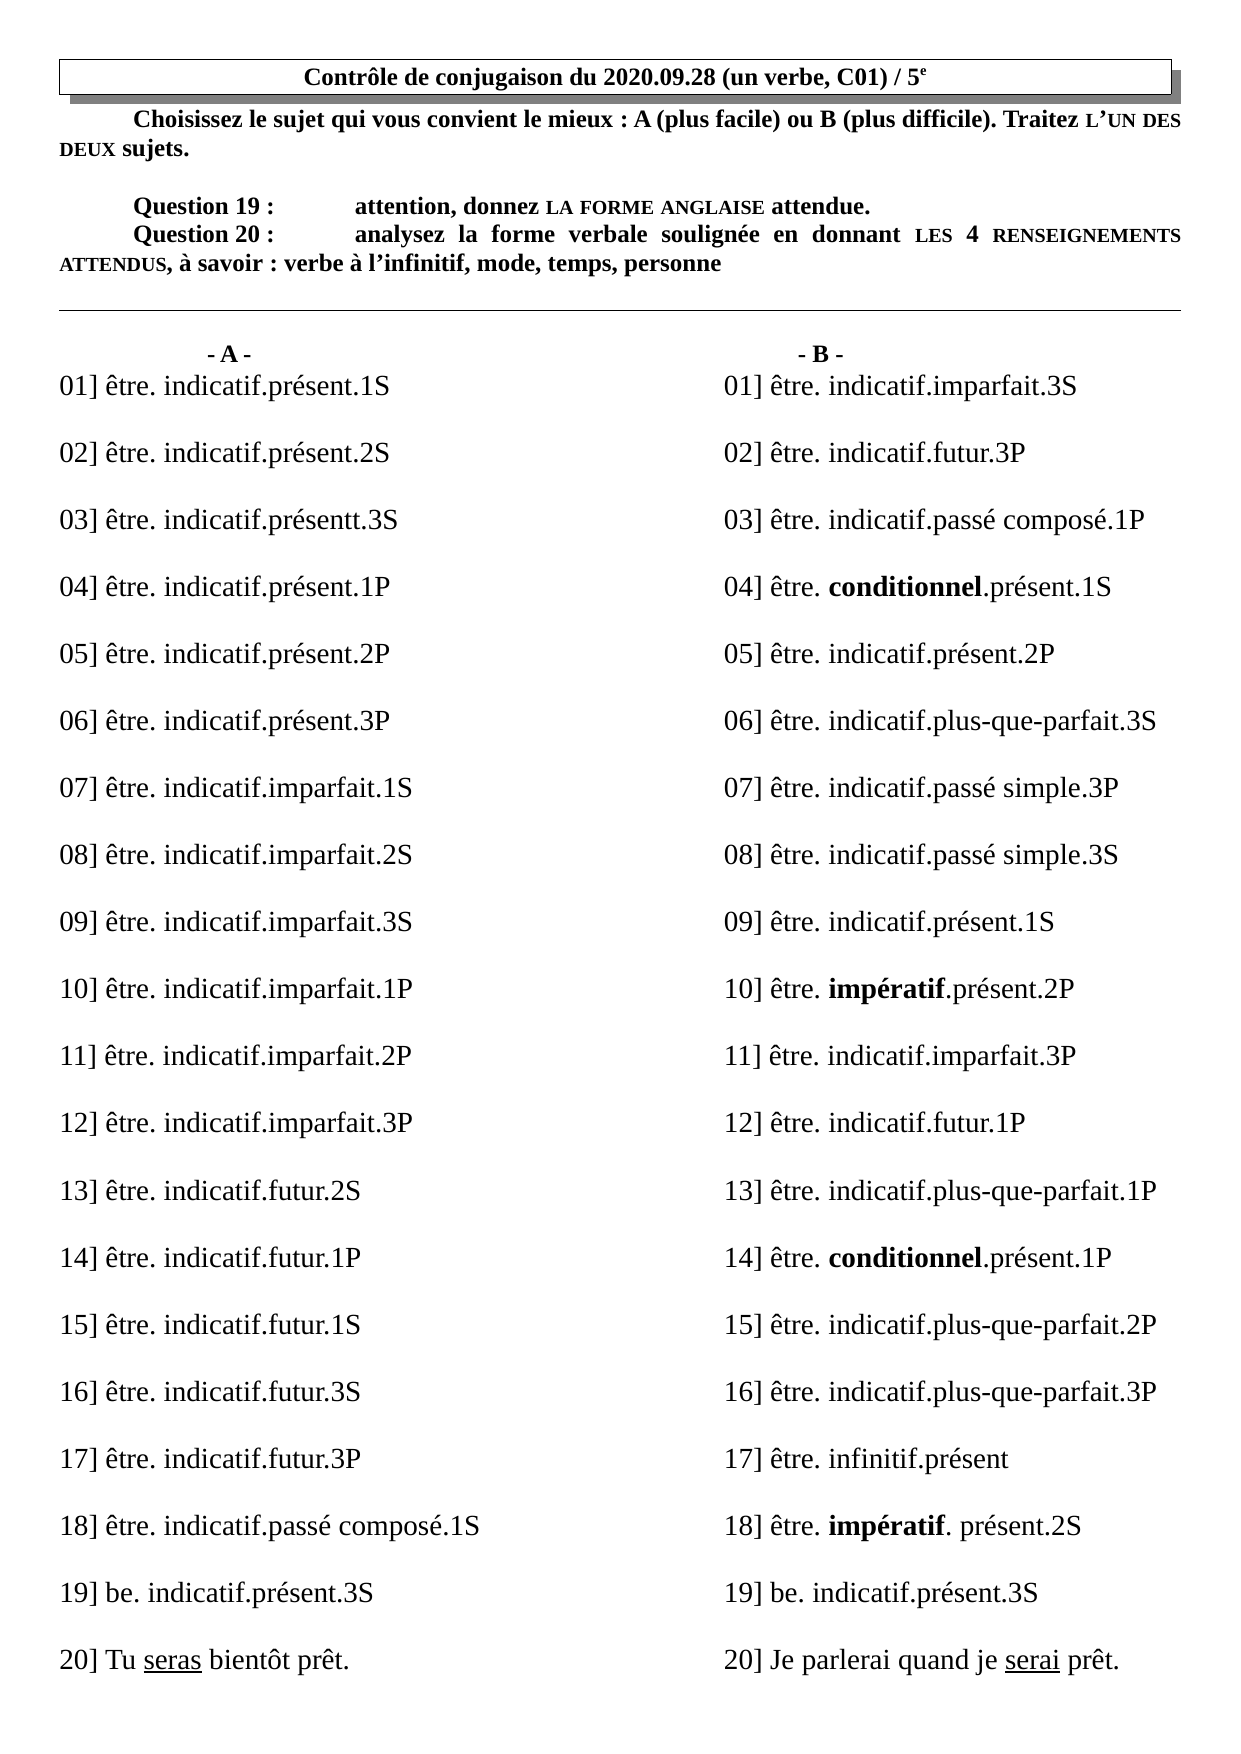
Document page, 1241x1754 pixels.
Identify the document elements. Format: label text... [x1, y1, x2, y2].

text 01] être. indicatif.présent.1S 01] être. indicatif.imparfait.3S [59, 368, 1181, 401]
text 18] être. indicatif.passé composé.1S 18] être. impératif. présent.2S [59, 1508, 1181, 1542]
text 13] être. indicatif.futur.2S 13] être. indicatif.plus-que-parfait.1P [59, 1173, 1181, 1206]
text 10] être. indicatif.imparfait.1P 10] être. impératif.présent.2P [59, 971, 1181, 1005]
text 08] être. indicatif.imparfait.2S 08] être. indicatif.passé simple.3S [59, 837, 1181, 871]
text 04] être. indicatif.présent.1P 04] être. conditionnel.présent.1S [59, 569, 1181, 602]
text 07] être. indicatif.imparfait.1S 07] être. indicatif.passé simple.3P [59, 770, 1181, 804]
text 05] être. indicatif.présent.2P 05] être. indicatif.présent.2P [59, 636, 1181, 669]
text 14] être. indicatif.futur.1P 14] être. conditionnel.présent.1P [59, 1240, 1181, 1273]
text 20] Tu seras bientôt prêt. 20] Je parlerai quand je serai prêt. [59, 1642, 1181, 1676]
text Contrôle de conjugaison du 2020.09.28 (un verbe, C01) / 5e [60, 60, 1171, 94]
text Question 20 : analysez la forme verbale soulignée en donnant les 4 renseignements attendus, à savoir : verbe à l’infinitif, mode, temps, personne [59, 219, 1181, 277]
text - A - - B - [59, 339, 1181, 368]
text 19] be. indicatif.présent.3S 19] be. indicatif.présent.3S [59, 1575, 1181, 1609]
text Choisissez le sujet qui vous convient le mieux : A (plus facile) ou B (plus difficile). Traitez l’un des deux sujets. [59, 104, 1181, 162]
text 03] être. indicatif.présentt.3S 03] être. indicatif.passé composé.1P [59, 502, 1181, 535]
text 09] être. indicatif.imparfait.3S 09] être. indicatif.présent.1S [59, 904, 1181, 938]
text 11] être. indicatif.imparfait.2P 11] être. indicatif.imparfait.3P [59, 1038, 1181, 1072]
text 16] être. indicatif.futur.3S 16] être. indicatif.plus-que-parfait.3P [59, 1374, 1181, 1407]
text 15] être. indicatif.futur.1S 15] être. indicatif.plus-que-parfait.2P [59, 1307, 1181, 1340]
text 06] être. indicatif.présent.3P 06] être. indicatif.plus-que-parfait.3S [59, 703, 1181, 737]
text 02] être. indicatif.présent.2S 02] être. indicatif.futur.3P [59, 435, 1181, 468]
text 12] être. indicatif.imparfait.3P 12] être. indicatif.futur.1P [59, 1106, 1181, 1139]
text 17] être. indicatif.futur.3P 17] être. infinitif.présent [59, 1441, 1181, 1474]
text Question 19 : attention, donnez la forme anglaise attendue. [59, 191, 1181, 219]
